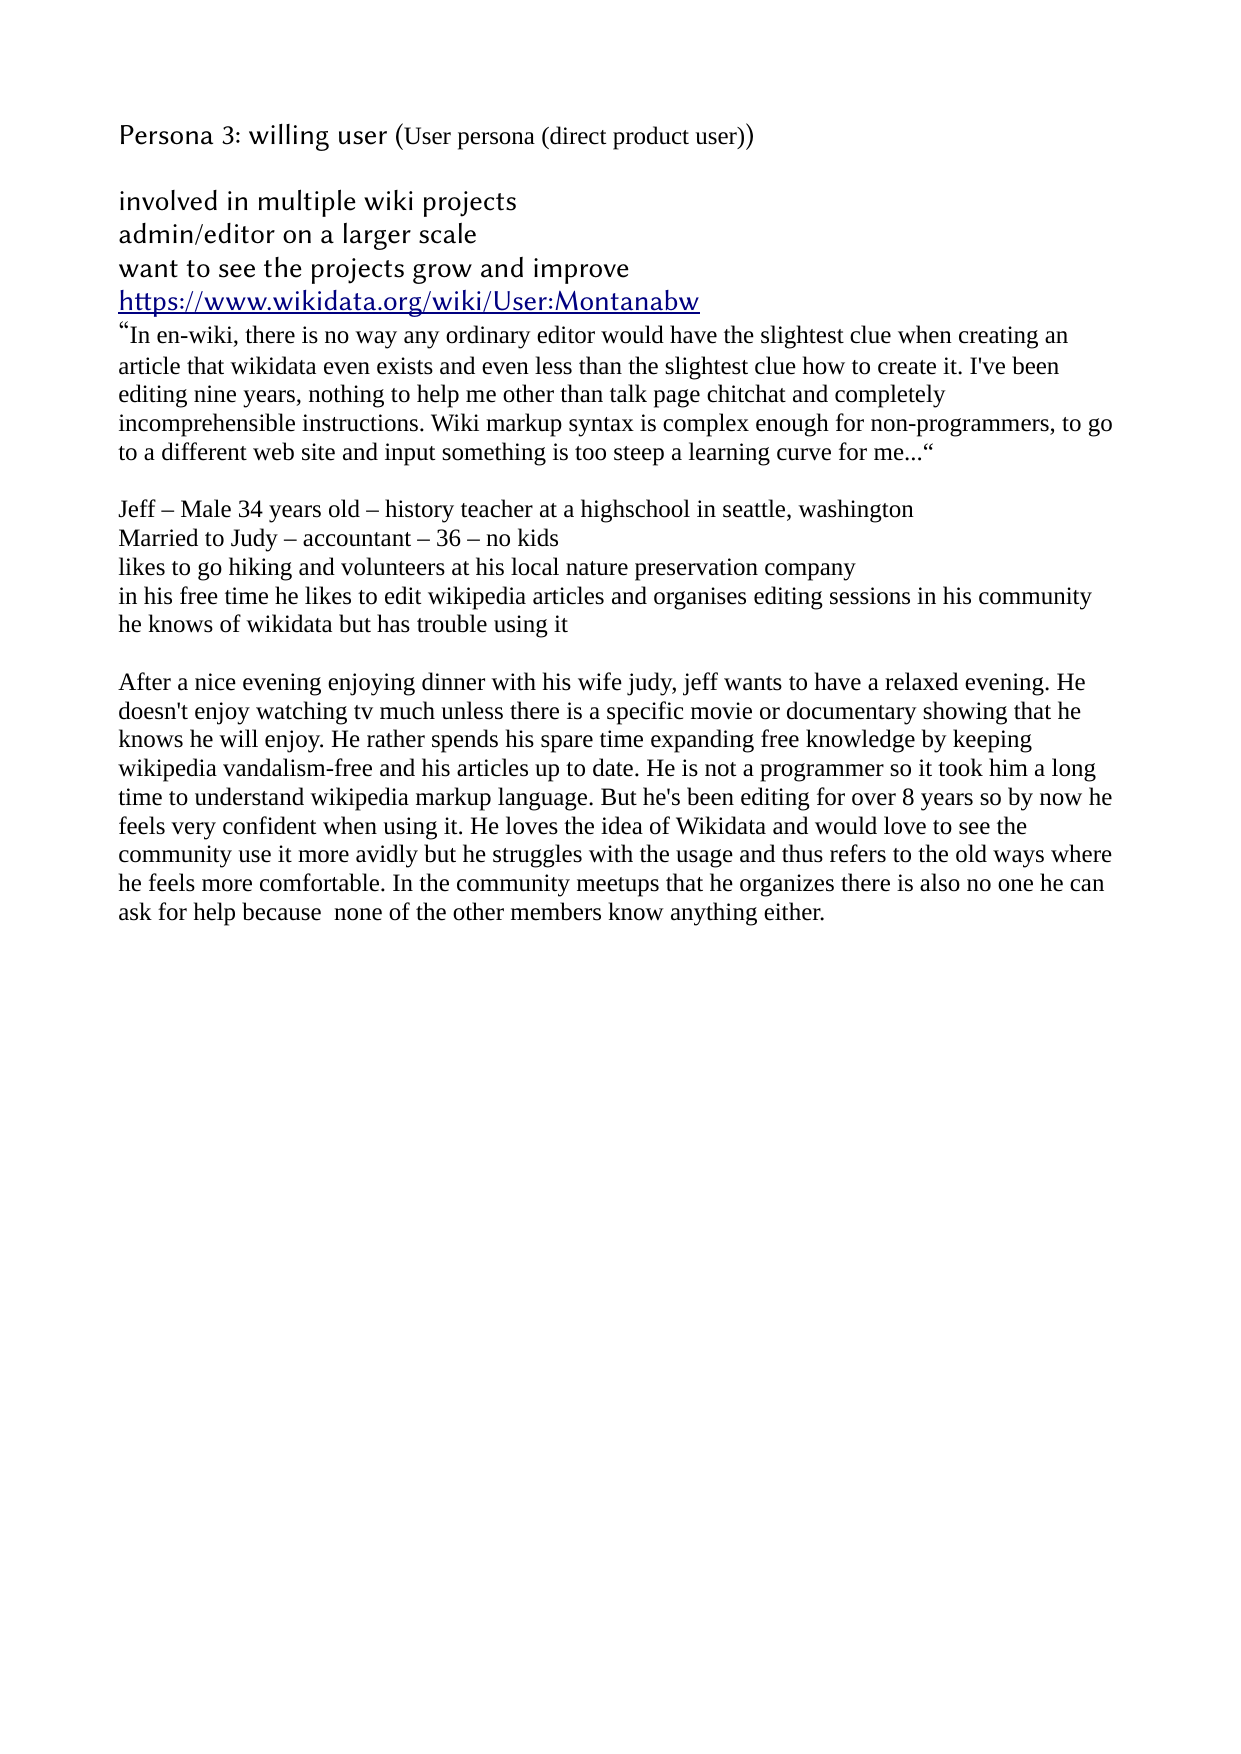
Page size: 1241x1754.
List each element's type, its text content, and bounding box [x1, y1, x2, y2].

text want to see the projects grow and improve [118, 251, 1122, 284]
text Jeff – Male 34 years old – history teacher at a highschool in seattle, washington [118, 494, 1122, 523]
text in his free time he likes to edit wikipedia articles and organises editing sessions in his community [118, 581, 1122, 609]
text After a nice evening enjoying dinner with his wife judy, jeff wants to have a relaxed evening. He doesn't enjoy watching tv much unless there is a specific movie or documentary showing that he knows he will enjoy. He rather spends his spare time expanding free knowledge by keeping wikipedia vandalism-free and his articles up to date. He is not a programmer so it took him a long time to understand wikipedia markup language. But he's been editing for over 8 years so by now he feels very confident when using it. He loves the idea of Wikidata and would love to see the community use it more avidly but he struggles with the usage and thus refers to the old ways where he feels more comfortable. In the community meetups that he organizes there is also no one he can ask for help because none of the other members know anything either. [118, 667, 1122, 926]
text involved in multiple wiki projects [118, 184, 1122, 218]
text https://www.wikidata.org/wiki/User:Montanabw [118, 284, 1122, 317]
text “In en-wiki, there is no way any ordinary editor would have the slightest clue when creating an article that wikidata even exists and even less than the slightest clue how to create it. I've been editing nine years, nothing to help me other than talk page chitchat and completely incomprehensible instructions. Wiki markup syntax is complex enough for non-programmers, to go to a different web site and input something is too steep a learning curve for me...“ [118, 317, 1122, 466]
text Married to Judy – accountant – 36 – no kids [118, 523, 1122, 552]
text Persona 3: willing user (User persona (direct product user)) [118, 118, 1122, 151]
text admin/editor on a larger scale [118, 218, 1122, 251]
text he knows of wikidata but has trouble using it [118, 609, 1122, 638]
text likes to go hiking and volunteers at his local nature preservation company [118, 552, 1122, 581]
